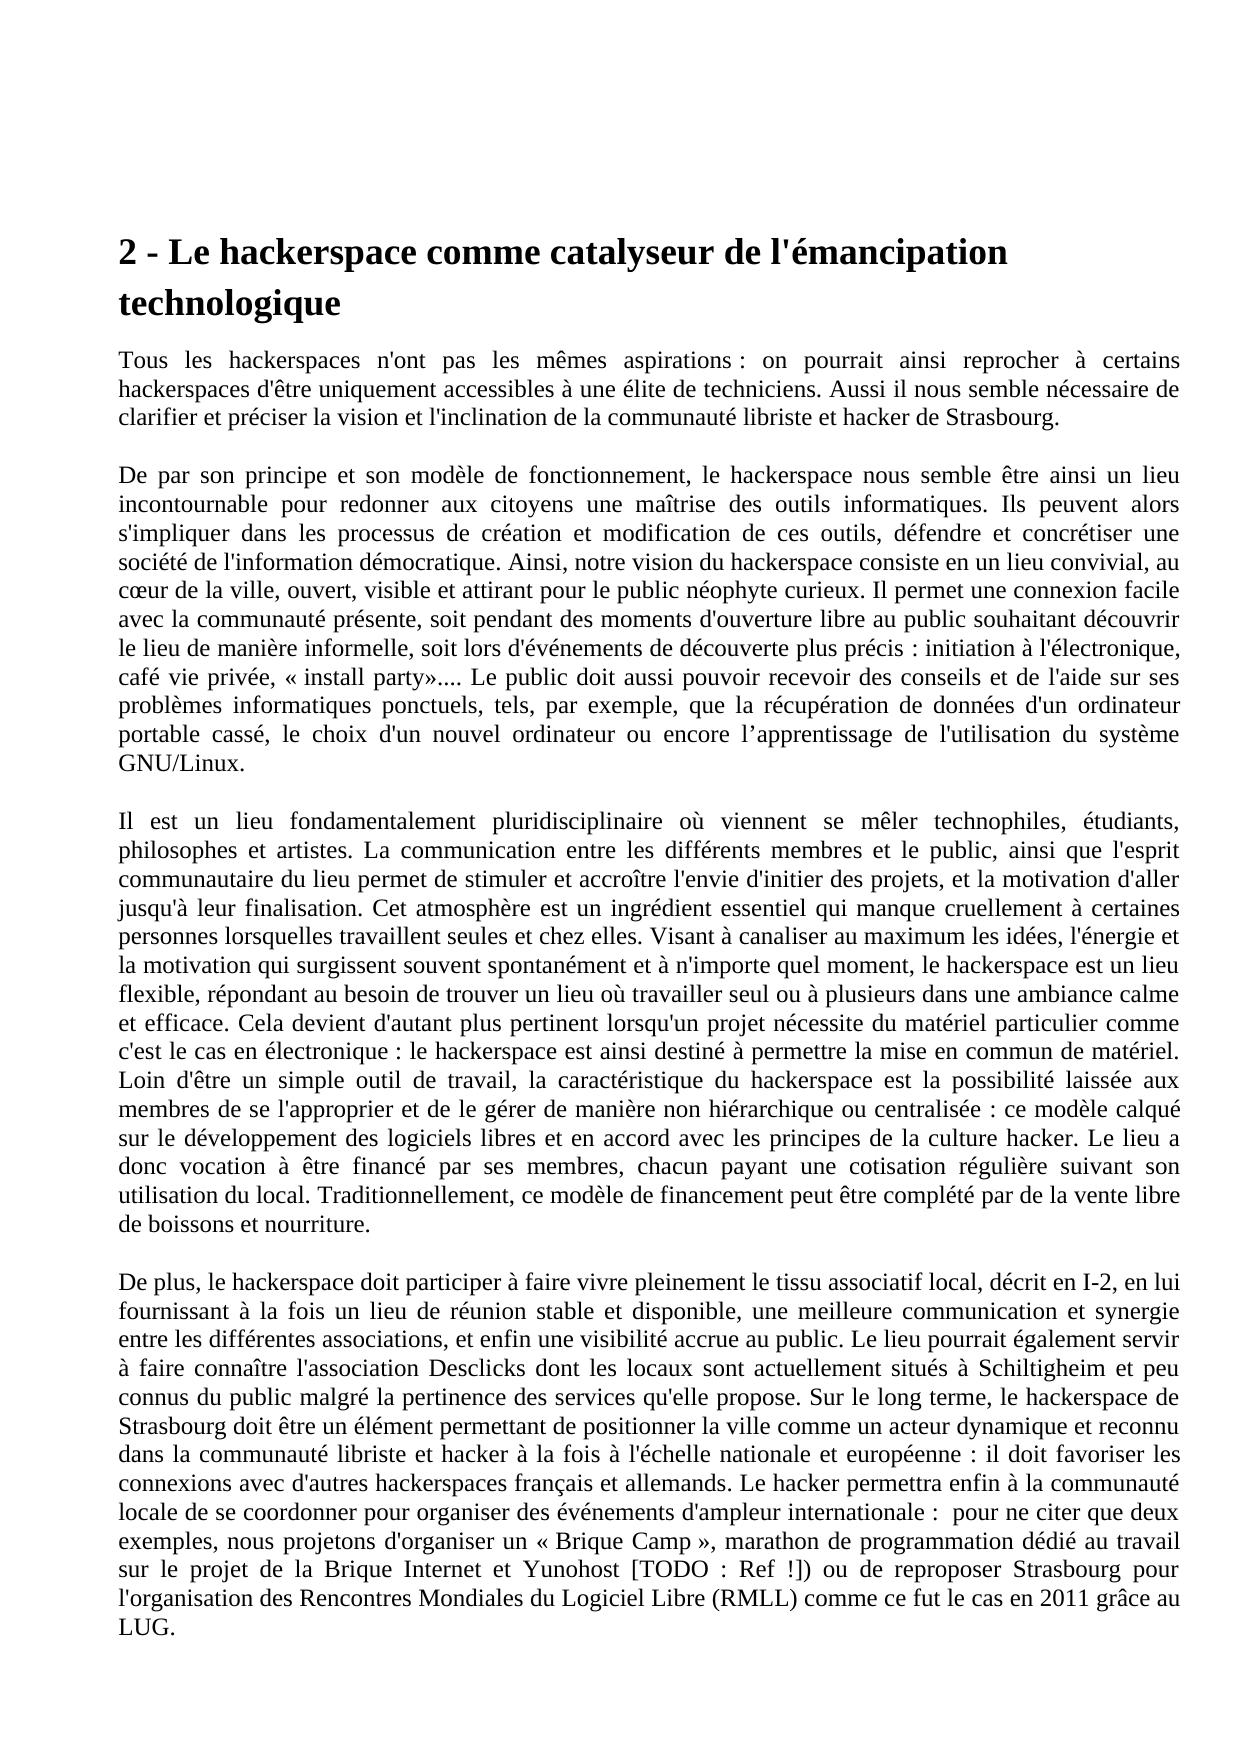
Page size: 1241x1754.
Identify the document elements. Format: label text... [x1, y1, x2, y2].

subtitle 2 - Le hackerspace comme catalyseur de l'émancipation technologique [118, 229, 1181, 324]
text De par son principe et son modèle de fonctionnement, le hackerspace nous semble être ainsi un lieu incontournable pour redonner aux citoyens une maîtrise des outils informatiques. Ils peuvent alors s'impliquer dans les processus de création et modification de ces outils, défendre et concrétiser une société de l'information démocratique. Ainsi, notre vision du hackerspace consiste en un lieu convivial, au cœur de la ville, ouvert, visible et attirant pour le public néophyte curieux. Il permet une connexion facile avec la communauté présente, soit pendant des moments d'ouverture libre au public souhaitant découvrir le lieu de manière informelle, soit lors d'événements de découverte plus précis : initiation à l'électronique, café vie privée, « install party».... Le public doit aussi pouvoir recevoir des conseils et de l'aide sur ses problèmes informatiques ponctuels, tels, par exemple, que la récupération de données d'un ordinateur portable cassé, le choix d'un nouvel ordinateur ou encore l’apprentissage de l'utilisation du système GNU/Linux. [118, 461, 1181, 777]
text Il est un lieu fondamentalement pluridisciplinaire où viennent se mêler technophiles, étudiants, philosophes et artistes. La communication entre les différents membres et le public, ainsi que l'esprit communautaire du lieu permet de stimuler et accroître l'envie d'initier des projets, et la motivation d'aller jusqu'à leur finalisation. Cet atmosphère est un ingrédient essentiel qui manque cruellement à certaines personnes lorsquelles travaillent seules et chez elles. Visant à canaliser au maximum les idées, l'énergie et la motivation qui surgissent souvent spontanément et à n'importe quel moment, le hackerspace est un lieu flexible, répondant au besoin de trouver un lieu où travailler seul ou à plusieurs dans une ambiance calme et efficace. Cela devient d'autant plus pertinent lorsqu'un projet nécessite du matériel particulier comme c'est le cas en électronique : le hackerspace est ainsi destiné à permettre la mise en commun de matériel. Loin d'être un simple outil de travail, la caractéristique du hackerspace est la possibilité laissée aux membres de se l'approprier et de le gérer de manière non hiérarchique ou centralisée : ce modèle calqué sur le développement des logiciels libres et en accord avec les principes de la culture hacker. Le lieu a donc vocation à être financé par ses membres, chacun payant une cotisation régulière suivant son utilisation du local. Traditionnellement, ce modèle de financement peut être complété par de la vente libre de boissons et nourriture. [118, 806, 1181, 1238]
text Tous les hackerspaces n'ont pas les mêmes aspirations : on pourrait ainsi reprocher à certains hackerspaces d'être uniquement accessibles à une élite de techniciens. Aussi il nous semble nécessaire de clarifier et préciser la vision et l'inclination de la communauté libriste et hacker de Strasbourg. [118, 345, 1181, 431]
text De plus, le hackerspace doit participer à faire vivre pleinement le tissu associatif local, décrit en I-2, en lui fournissant à la fois un lieu de réunion stable et disponible, une meilleure communication et synergie entre les différentes associations, et enfin une visibilité accrue au public. Le lieu pourrait également servir à faire connaître l'association Desclicks dont les locaux sont actuellement situés à Schiltigheim et peu connus du public malgré la pertinence des services qu'elle propose. Sur le long terme, le hackerspace de Strasbourg doit être un élément permettant de positionner la ville comme un acteur dynamique et reconnu dans la communauté libriste et hacker à la fois à l'échelle nationale et européenne : il doit favoriser les connexions avec d'autres hackerspaces français et allemands. Le hacker permettra enfin à la communauté locale de se coordonner pour organiser des événements d'ampleur internationale : pour ne citer que deux exemples, nous projetons d'organiser un « Brique Camp », marathon de programmation dédié au travail sur le projet de la Brique Internet et Yunohost [TODO : Ref !]) ou de reproposer Strasbourg pour l'organisation des Rencontres Mondiales du Logiciel Libre (RMLL) comme ce fut le cas en 2011 grâce au LUG. [118, 1267, 1181, 1641]
